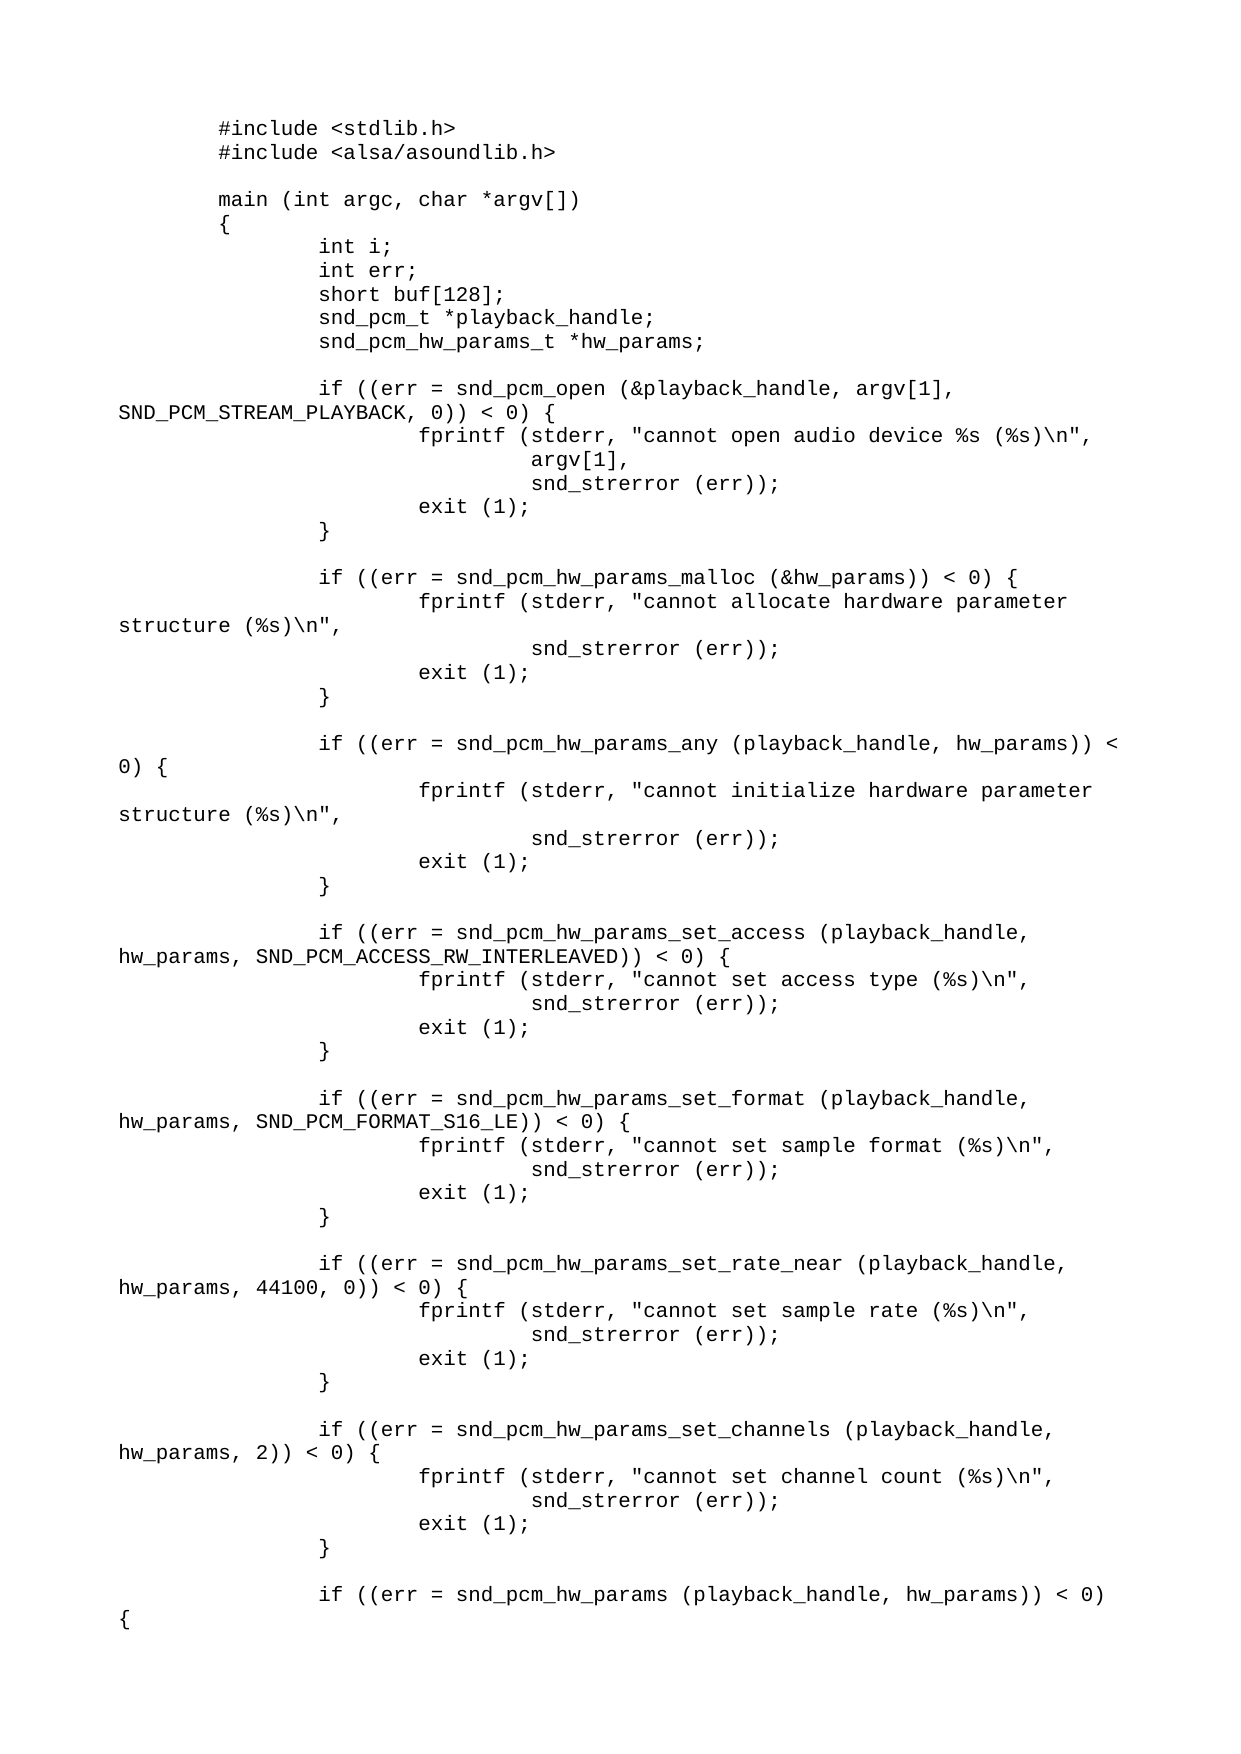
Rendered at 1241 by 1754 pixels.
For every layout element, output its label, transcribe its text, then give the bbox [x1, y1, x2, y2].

text main (int argc, char *argv[]) [118, 189, 1122, 213]
text snd_strerror (err)); [118, 473, 1122, 496]
text snd_strerror (err)); [118, 1158, 1122, 1182]
text snd_strerror (err)); [118, 1324, 1122, 1348]
text if ((err = snd_pcm_hw_params_set_rate_near (playback_handle, hw_params, 44100, 0)) < 0) { [118, 1253, 1122, 1300]
text exit (1); [118, 1182, 1122, 1206]
text } [118, 1206, 1122, 1229]
text if ((err = snd_pcm_hw_params_malloc (&hw_params)) < 0) { [118, 567, 1122, 591]
text exit (1); [118, 496, 1122, 520]
text int i; [118, 236, 1122, 260]
text fprintf (stderr, "cannot set sample format (%s)\n", [118, 1135, 1122, 1158]
text fprintf (stderr, "cannot set sample rate (%s)\n", [118, 1300, 1122, 1324]
text } [118, 875, 1122, 898]
text snd_strerror (err)); [118, 993, 1122, 1017]
text exit (1); [118, 851, 1122, 875]
text exit (1); [118, 1017, 1122, 1040]
text #include <alsa/asoundlib.h> [118, 142, 1122, 165]
text fprintf (stderr, "cannot allocate hardware parameter structure (%s)\n", [118, 591, 1122, 638]
text snd_pcm_t *playback_handle; [118, 307, 1122, 331]
text exit (1); [118, 662, 1122, 686]
text snd_strerror (err)); [118, 1489, 1122, 1513]
text snd_pcm_hw_params_t *hw_params; [118, 331, 1122, 354]
text if ((err = snd_pcm_open (&playback_handle, argv[1], SND_PCM_STREAM_PLAYBACK, 0)) < 0) { [118, 378, 1122, 426]
text fprintf (stderr, "cannot open audio device %s (%s)\n", [118, 426, 1122, 449]
text short buf[128]; [118, 284, 1122, 307]
text } [118, 1040, 1122, 1064]
text if ((err = snd_pcm_hw_params (playback_handle, hw_params)) < 0) { [118, 1584, 1122, 1631]
text } [118, 1371, 1122, 1395]
text } [118, 1537, 1122, 1561]
text fprintf (stderr, "cannot initialize hardware parameter structure (%s)\n", [118, 780, 1122, 827]
text fprintf (stderr, "cannot set channel count (%s)\n", [118, 1466, 1122, 1489]
text snd_strerror (err)); [118, 638, 1122, 662]
text } [118, 686, 1122, 709]
text if ((err = snd_pcm_hw_params_any (playback_handle, hw_params)) < 0) { [118, 733, 1122, 780]
text { [118, 213, 1122, 236]
text fprintf (stderr, "cannot set access type (%s)\n", [118, 969, 1122, 993]
text argv[1], [118, 449, 1122, 473]
text if ((err = snd_pcm_hw_params_set_format (playback_handle, hw_params, SND_PCM_FORMAT_S16_LE)) < 0) { [118, 1088, 1122, 1135]
text int err; [118, 260, 1122, 284]
text if ((err = snd_pcm_hw_params_set_channels (playback_handle, hw_params, 2)) < 0) { [118, 1419, 1122, 1466]
text if ((err = snd_pcm_hw_params_set_access (playback_handle, hw_params, SND_PCM_ACCESS_RW_INTERLEAVED)) < 0) { [118, 922, 1122, 969]
text exit (1); [118, 1513, 1122, 1537]
text exit (1); [118, 1348, 1122, 1371]
text #include <stdlib.h> [118, 118, 1122, 142]
text snd_strerror (err)); [118, 827, 1122, 851]
text } [118, 520, 1122, 544]
